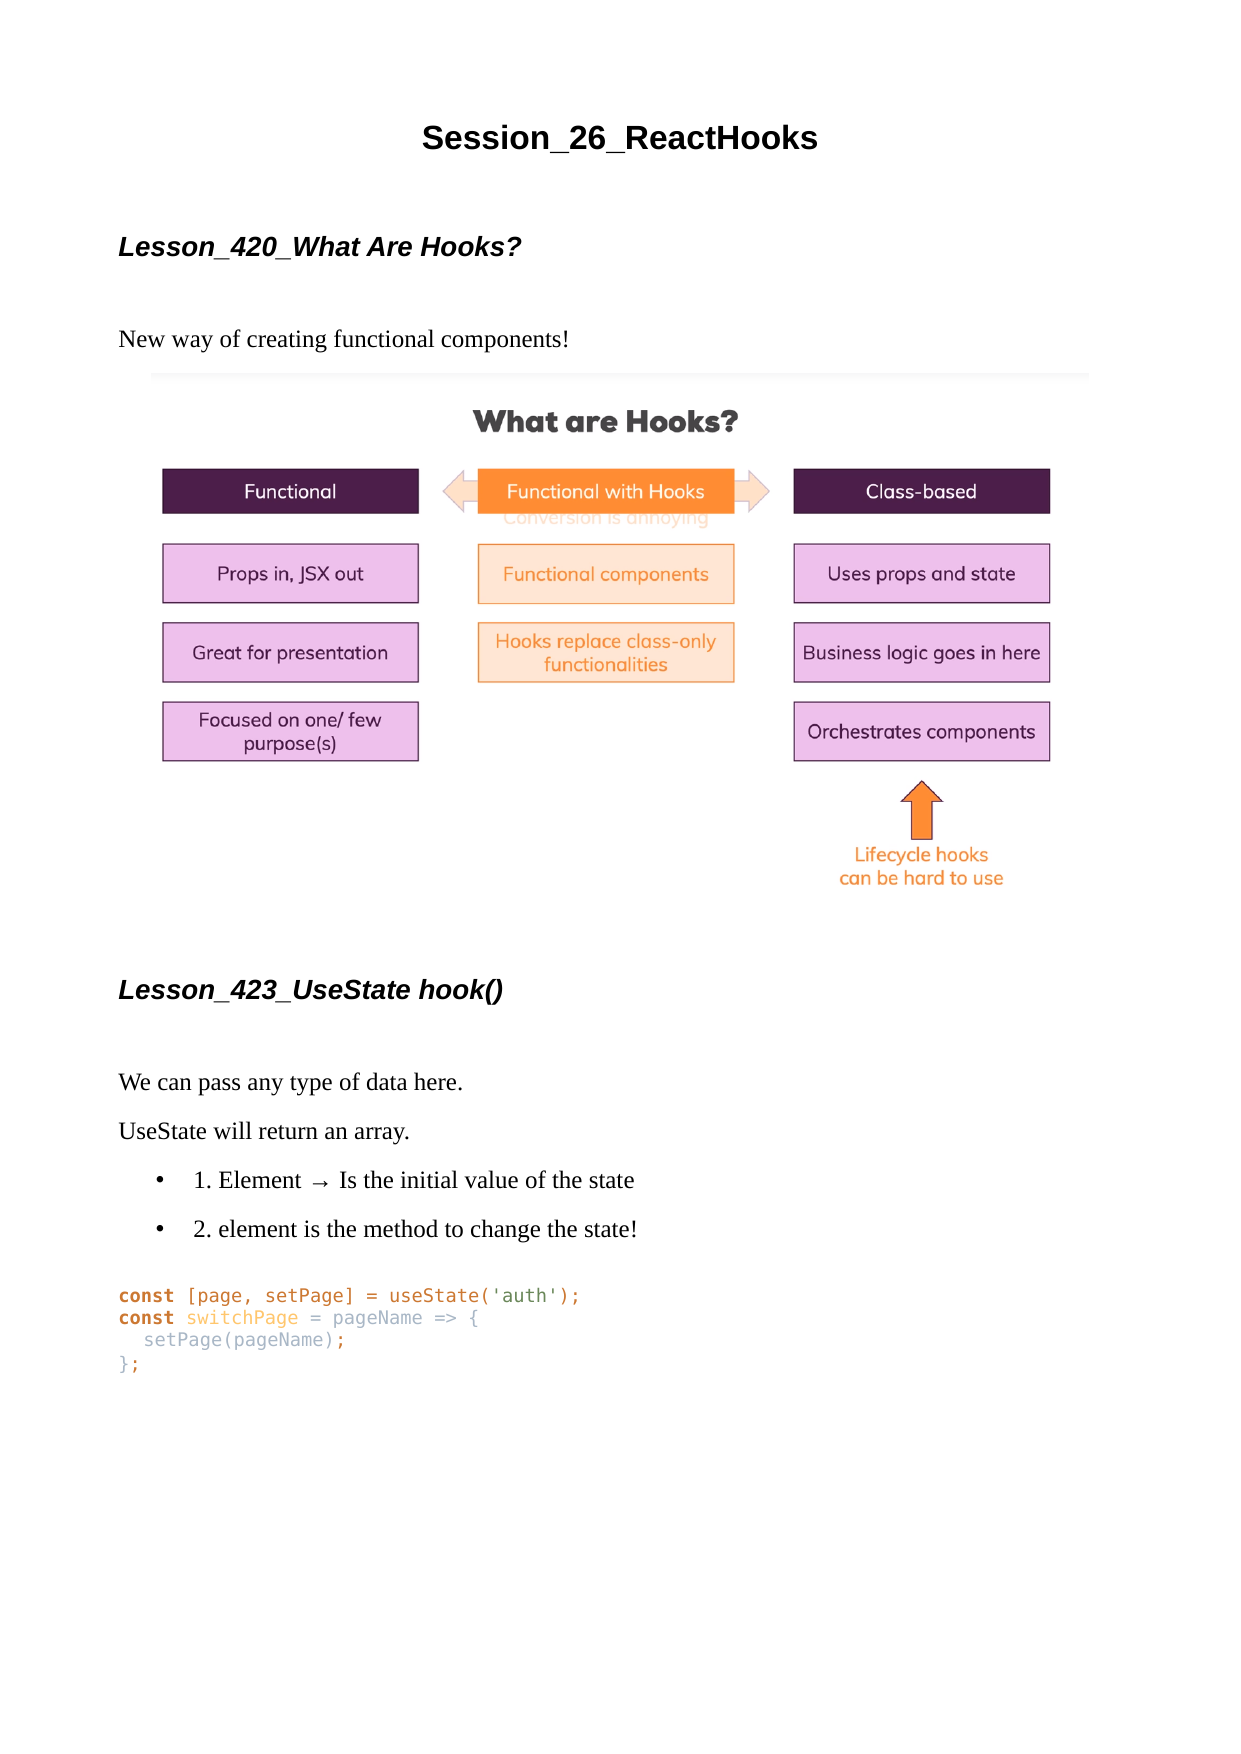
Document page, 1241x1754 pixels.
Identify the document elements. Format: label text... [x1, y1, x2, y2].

subtitle Lesson_420_What Are Hooks? [118, 231, 1122, 263]
picture [151, 373, 1089, 907]
list 2. element is the method to change the state! [156, 1214, 1122, 1243]
subtitle Lesson_423_UseState hook() [118, 974, 1122, 1006]
text setPage(pageName); [118, 1329, 1122, 1353]
text }; [118, 1353, 1122, 1374]
text We can pass any type of data here. [118, 1067, 1122, 1096]
list 1. Element → Is the initial value of the state [156, 1165, 1122, 1194]
text New way of creating functional components! [118, 324, 1122, 353]
text const switchPage = pageName => { [118, 1307, 1122, 1329]
subtitle Session_26_ReactHooks [118, 118, 1122, 157]
text const [page, setPage] = useState('auth'); [118, 1285, 1122, 1307]
text UseState will return an array. [118, 1116, 1122, 1145]
